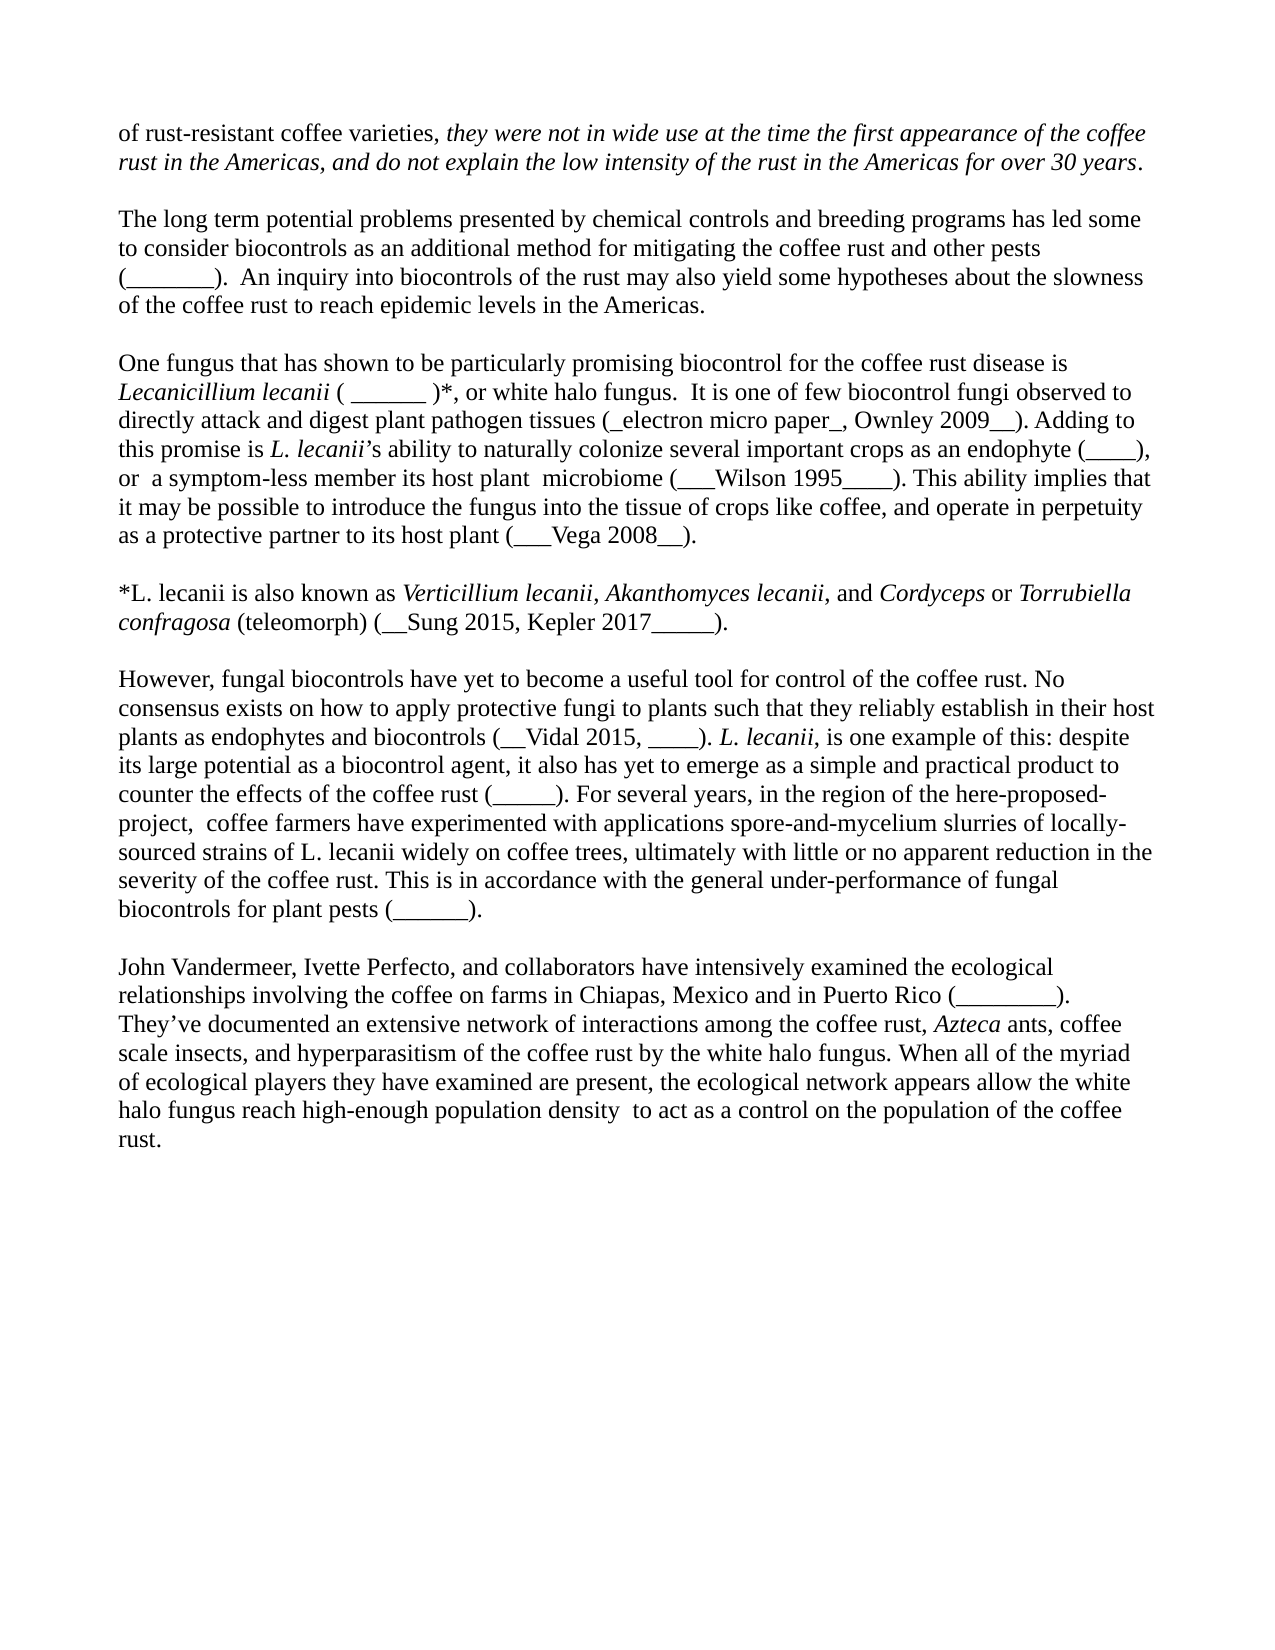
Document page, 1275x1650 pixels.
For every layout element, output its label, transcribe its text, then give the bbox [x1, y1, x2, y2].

text of rust-resistant coffee varieties, they were not in wide use at the time the first appearance of the coffee rust in the Americas, and do not explain the low intensity of the rust in the Americas for over 30 years. [118, 118, 1157, 176]
text *L. lecanii is also known as Verticillium lecanii, Akanthomyces lecanii, and Cordyceps or Torrubiella confragosa (teleomorph) (__Sung 2015, Kepler 2017_____). [118, 578, 1157, 636]
text One fungus that has shown to be particularly promising biocontrol for the coffee rust disease is Lecanicillium lecanii ( ______ )*, or white halo fungus. It is one of few biocontrol fungi observed to directly attack and digest plant pathogen tissues (_electron micro paper_, Ownley 2009__). Adding to this promise is L. lecanii’s ability to naturally colonize several important crops as an endophyte (____), or a symptom-less member its host plant microbiome (___Wilson 1995____). This ability implies that it may be possible to introduce the fungus into the tissue of crops like coffee, and operate in perpetuity as a protective partner to its host plant (___Vega 2008__). [118, 348, 1157, 549]
text The long term potential problems presented by chemical controls and breeding programs has led some to consider biocontrols as an additional method for mitigating the coffee rust and other pests (_______). An inquiry into biocontrols of the rust may also yield some hypotheses about the slowness of the coffee rust to reach epidemic levels in the Americas. [118, 204, 1157, 319]
text John Vandermeer, Ivette Perfecto, and collaborators have intensively examined the ecological relationships involving the coffee on farms in Chiapas, Mexico and in Puerto Rico (________). They’ve documented an extensive network of interactions among the coffee rust, Azteca ants, coffee scale insects, and hyperparasitism of the coffee rust by the white halo fungus. When all of the myriad of ecological players they have examined are present, the ecological network appears allow the white halo fungus reach high-enough population density to act as a control on the population of the coffee rust. [118, 952, 1157, 1153]
text However, fungal biocontrols have yet to become a useful tool for control of the coffee rust. No consensus exists on how to apply protective fungi to plants such that they reliably establish in their host plants as endophytes and biocontrols (__Vidal 2015, ____). L. lecanii, is one example of this: despite its large potential as a biocontrol agent, it also has yet to emerge as a simple and practical product to counter the effects of the coffee rust (_____). For several years, in the region of the here-proposed-project, coffee farmers have experimented with applications spore-and-mycelium slurries of locally-sourced strains of L. lecanii widely on coffee trees, ultimately with little or no apparent reduction in the severity of the coffee rust. This is in accordance with the general under-performance of fungal biocontrols for plant pests (______). [118, 664, 1157, 923]
